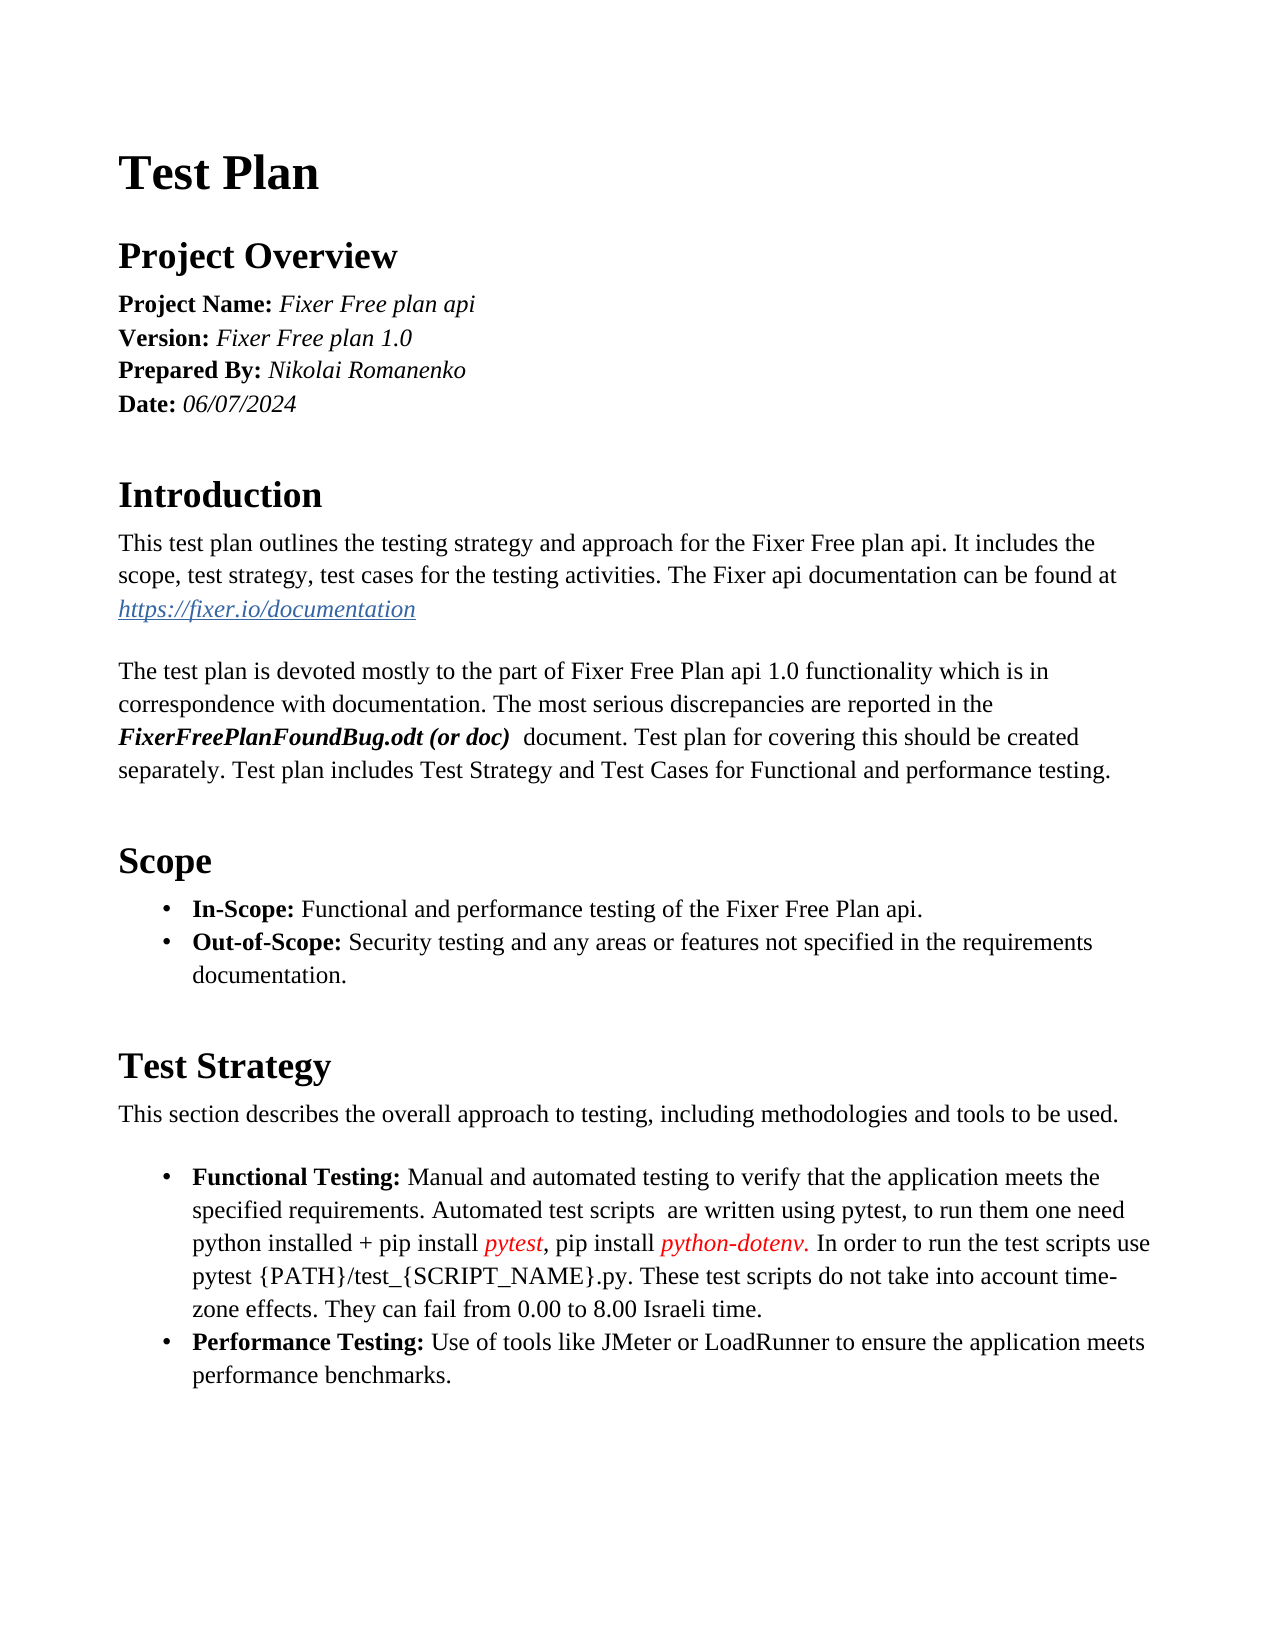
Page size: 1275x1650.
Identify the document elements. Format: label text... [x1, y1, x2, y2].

list Out-of-Scope: Security testing and any areas or features not specified in the requirements documentation. [162, 927, 1157, 989]
subtitle Scope [118, 838, 1157, 882]
subtitle Test Strategy [118, 1043, 1157, 1087]
text Project Name: Fixer Free plan api Version: Fixer Free plan 1.0 Prepared By: Nikolai Romanenko Date: 06/07/2024 [118, 289, 1157, 417]
text This section describes the overall approach to testing, including methodologies and tools to be used. [118, 1099, 1157, 1128]
text This test plan outlines the testing strategy and approach for the Fixer Free plan api. It includes the scope, test strategy, test cases for the testing activities. The Fixer api documentation can be found at https://fixer.io/documentation [118, 528, 1157, 622]
text The test plan is devoted mostly to the part of Fixer Free Plan api 1.0 functionality which is in correspondence with documentation. The most serious discrepancies are reported in the FixerFreePlanFoundBug.odt (or doc) document. Test plan for covering this should be created separately. Test plan includes Test Strategy and Test Cases for Functional and performance testing. [118, 656, 1157, 784]
subtitle Introduction [118, 472, 1157, 515]
list Performance Testing: Use of tools like JMeter or LoadRunner to ensure the application meets performance benchmarks. [162, 1327, 1157, 1388]
subtitle Test Plan [118, 143, 1157, 201]
subtitle Project Overview [118, 234, 1157, 277]
list In-Scope: Functional and performance testing of the Fixer Free Plan api. [162, 894, 1157, 923]
list Functional Testing: Manual and automated testing to verify that the application meets the specified requirements. Automated test scripts are written using pytest, to run them one need python installed + pip install pytest, pip install python-dotenv. In order to run the test scripts use pytest {PATH}/test_{SCRIPT_NAME}.py. These test scripts do not take into account time-zone effects. They can fail from 0.00 to 8.00 Israeli time. [162, 1162, 1157, 1322]
